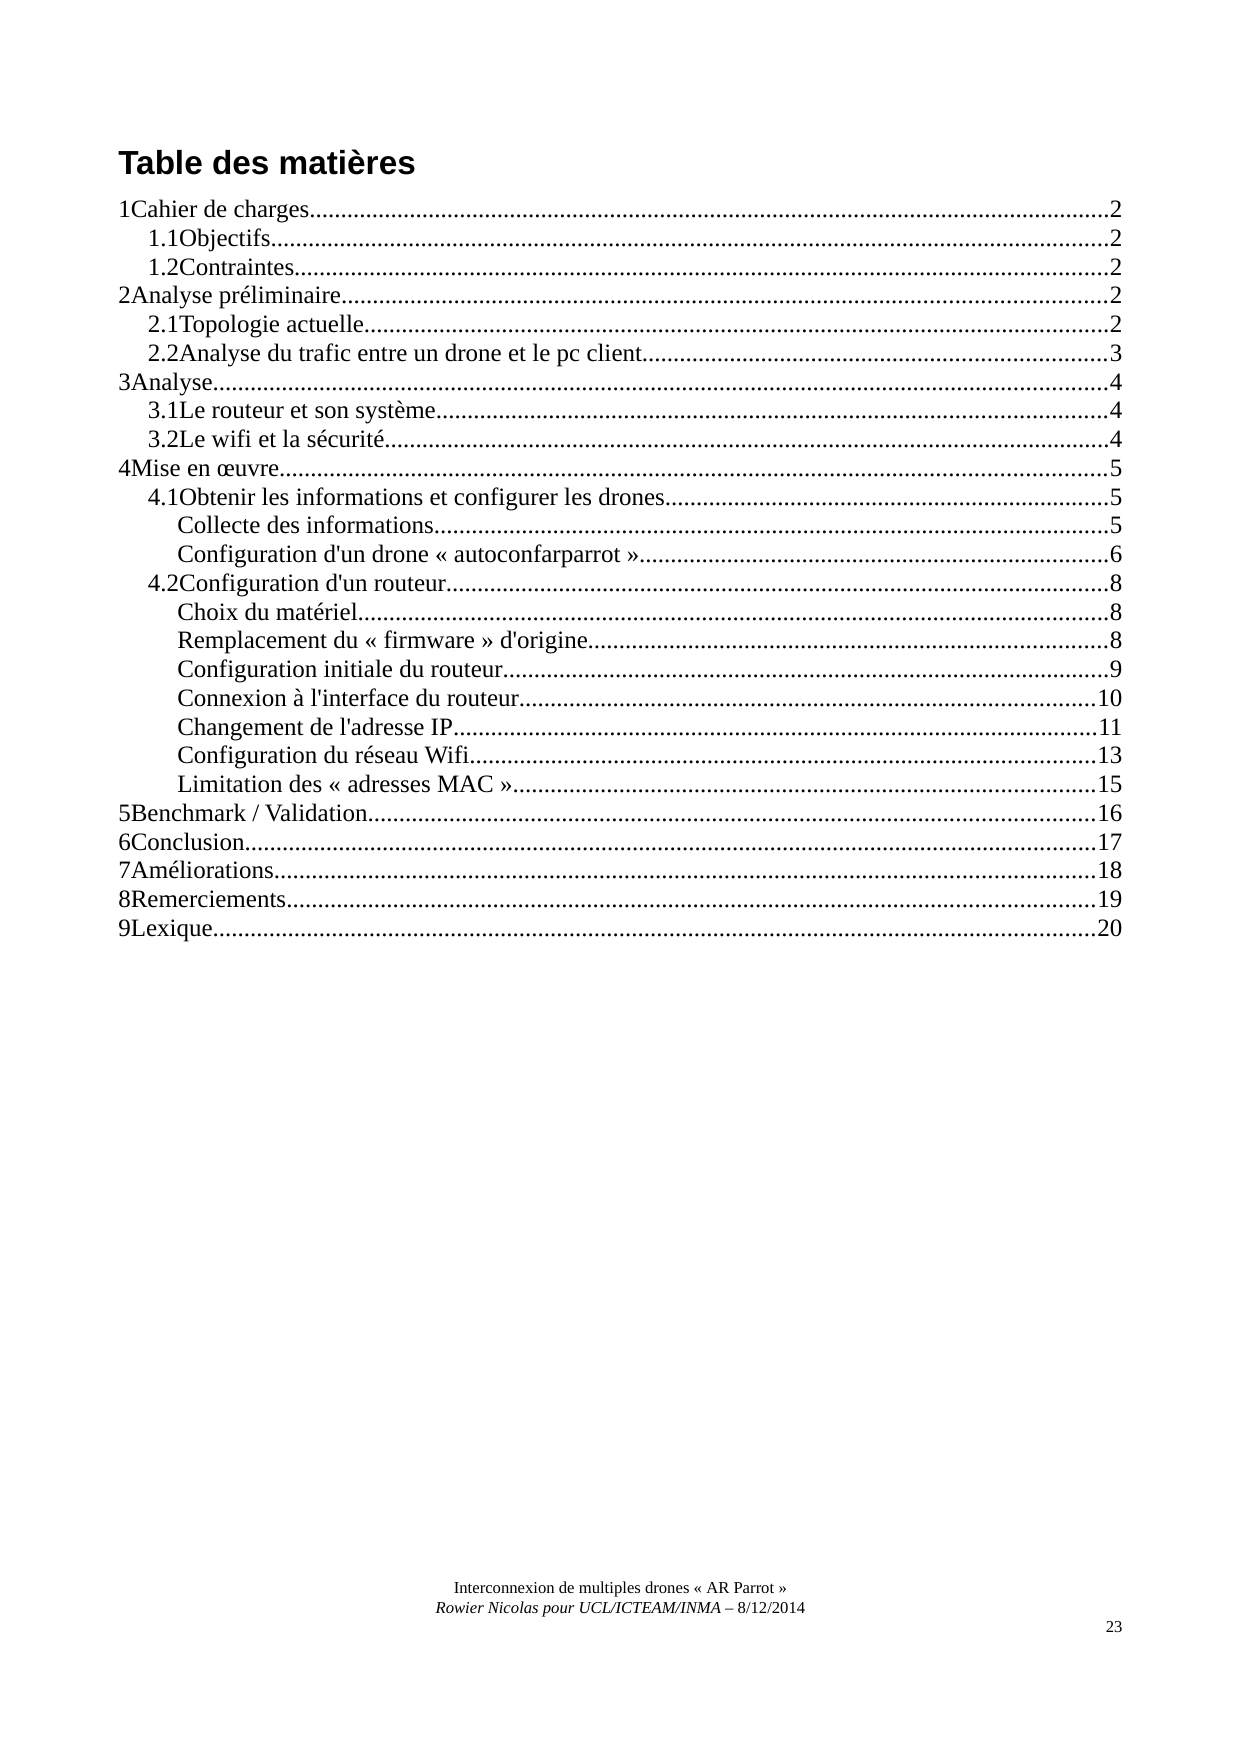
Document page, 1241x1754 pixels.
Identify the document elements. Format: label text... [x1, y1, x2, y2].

text 2Analyse préliminaire 2 [118, 280, 1122, 309]
text 2.2Analyse du trafic entre un drone et le pc client 3 [148, 338, 1122, 367]
text Changement de l'adresse IP 11 [177, 712, 1122, 740]
text Connexion à l'interface du routeur 10 [177, 683, 1122, 712]
text Limitation des « adresses MAC » 15 [177, 769, 1122, 798]
text 9Lexique 20 [118, 913, 1122, 942]
text 5Benchmark / Validation 16 [118, 798, 1122, 827]
text 1.2Contraintes 2 [148, 252, 1122, 280]
text Configuration initiale du routeur 9 [177, 654, 1122, 683]
text 2.1Topologie actuelle 2 [148, 309, 1122, 338]
text Choix du matériel 8 [177, 597, 1122, 625]
text 8Remerciements 19 [118, 884, 1122, 913]
text Remplacement du « firmware » d'origine 8 [177, 625, 1122, 654]
text 3.2Le wifi et la sécurité 4 [148, 424, 1122, 453]
text 6Conclusion 17 [118, 827, 1122, 855]
text 3.1Le routeur et son système 4 [148, 395, 1122, 424]
text 4Mise en œuvre 5 [118, 453, 1122, 482]
text Configuration d'un drone « autoconfarparrot » 6 [177, 539, 1122, 568]
text 3Analyse 4 [118, 367, 1122, 395]
text 1.1Objectifs 2 [148, 223, 1122, 252]
text 4.2Configuration d'un routeur 8 [148, 568, 1122, 597]
text Collecte des informations 5 [177, 510, 1122, 539]
text Configuration du réseau Wifi 13 [177, 740, 1122, 769]
text 7Améliorations 18 [118, 855, 1122, 884]
subtitle Table des matières [118, 143, 1122, 182]
text 4.1Obtenir les informations et configurer les drones 5 [148, 482, 1122, 510]
text 1Cahier de charges 2 [118, 194, 1122, 223]
